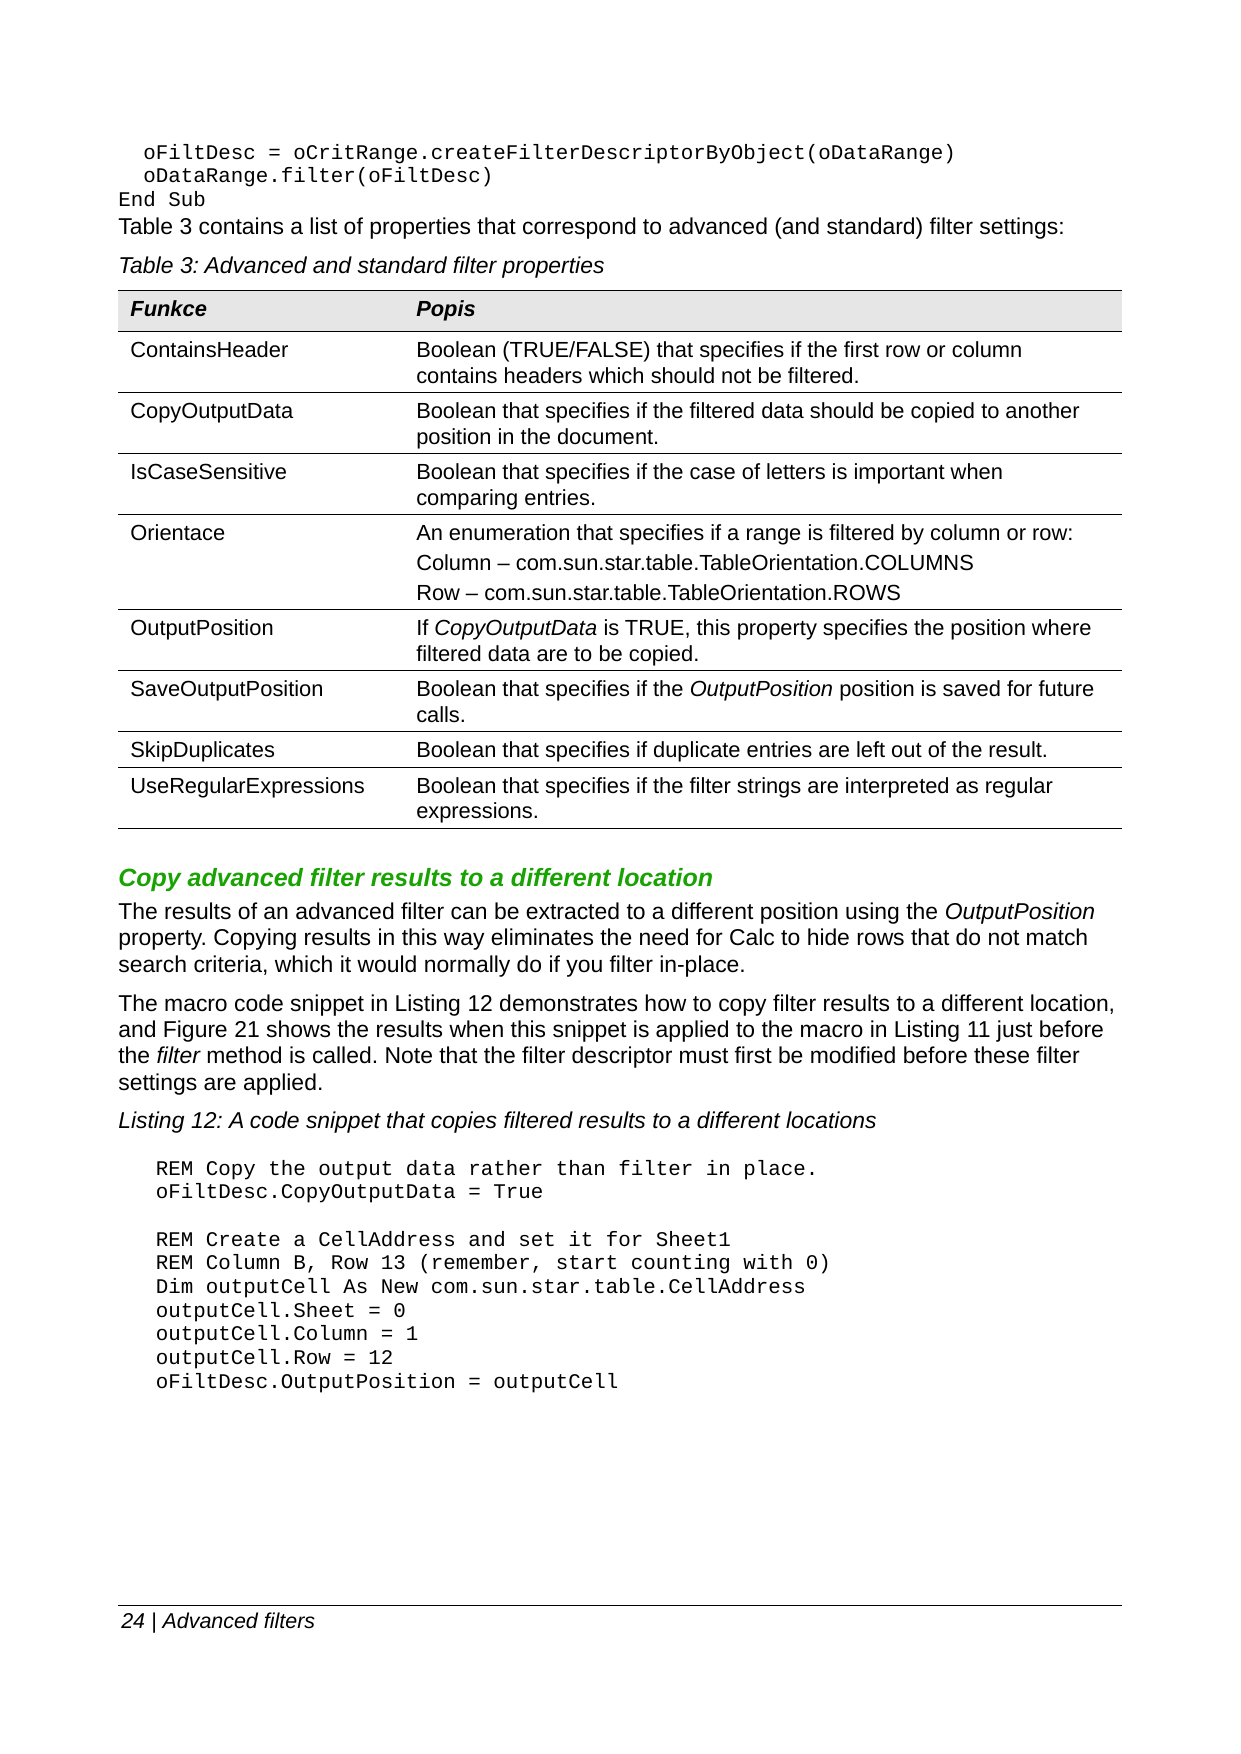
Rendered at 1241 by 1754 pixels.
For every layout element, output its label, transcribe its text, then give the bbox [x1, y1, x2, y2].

table_cell OutputPosition [118, 610, 404, 670]
table_cell UseRegularExpressions [118, 768, 404, 828]
text oFiltDesc = oCritRange.createFilterDescriptorByObject(oDataRange) [118, 142, 1122, 165]
text Listing 12: A code snippet that copies filtered results to a different locations [118, 1107, 1122, 1134]
table_cell CopyOutputData [118, 393, 404, 453]
text outputCell.Row = 12 [118, 1347, 1122, 1371]
text REM Column B, Row 13 (remember, start counting with 0) [118, 1252, 1122, 1276]
table_cell Boolean that specifies if the OutputPosition position is saved for future calls. [404, 671, 1122, 731]
subtitle Copy advanced filter results to a different location [118, 863, 1122, 892]
table_cell IsCaseSensitive [118, 454, 404, 514]
text End Sub [118, 189, 1122, 213]
text Table 3 contains a list of properties that correspond to advanced (and standard) filter settings: [118, 213, 1122, 239]
table_cell ContainsHeader [118, 332, 404, 392]
table_cell Orientace [118, 515, 404, 609]
table_cell Boolean that specifies if duplicate entries are left out of the result. [404, 732, 1122, 767]
text outputCell.Column = 1 [118, 1323, 1122, 1347]
table_cell SaveOutputPosition [118, 671, 404, 731]
text The results of an advanced filter can be extracted to a different position using the OutputPosition property. Copying results in this way eliminates the need for Calc to hide rows that do not match search criteria, which it would normally do if you filter in-place. [118, 898, 1122, 977]
table_cell If CopyOutputData is TRUE, this property specifies the position where filtered data are to be copied. [404, 610, 1122, 670]
table_header Funkce [118, 291, 404, 331]
text REM Copy the output data rather than filter in place. [118, 1158, 1122, 1181]
table_cell Boolean that specifies if the case of letters is important when comparing entries. [404, 454, 1122, 514]
table_cell Boolean that specifies if the filtered data should be copied to another position in the document. [404, 393, 1122, 453]
text Dim outputCell As New com.sun.star.table.CellAddress [118, 1276, 1122, 1300]
text The macro code snippet in Listing 12 demonstrates how to copy filter results to a different location, and Figure 21 shows the results when this snippet is applied to the macro in Listing 11 just before the filter method is called. Note that the filter descriptor must first be modified before these filter settings are applied. [118, 989, 1122, 1095]
text Table 3: Advanced and standard filter properties [118, 252, 1122, 278]
table_header Popis [404, 291, 1122, 331]
table_cell An enumeration that specifies if a range is filtered by column or row: Column – com.sun.star.table.TableOrientation.COLUMNS Row – com.sun.star.table.TableOrientation.ROWS [404, 515, 1122, 609]
table_cell Boolean (TRUE/FALSE) that specifies if the first row or column contains headers which should not be filtered. [404, 332, 1122, 392]
text oDataRange.filter(oFiltDesc) [118, 165, 1122, 189]
text oFiltDesc.CopyOutputData = True [118, 1181, 1122, 1205]
text REM Create a CellAddress and set it for Sheet1 [118, 1229, 1122, 1252]
table_cell SkipDuplicates [118, 732, 404, 767]
text oFiltDesc.OutputPosition = outputCell [118, 1371, 1122, 1394]
table_cell Boolean that specifies if the filter strings are interpreted as regular expressions. [404, 768, 1122, 828]
text outputCell.Sheet = 0 [118, 1300, 1122, 1323]
